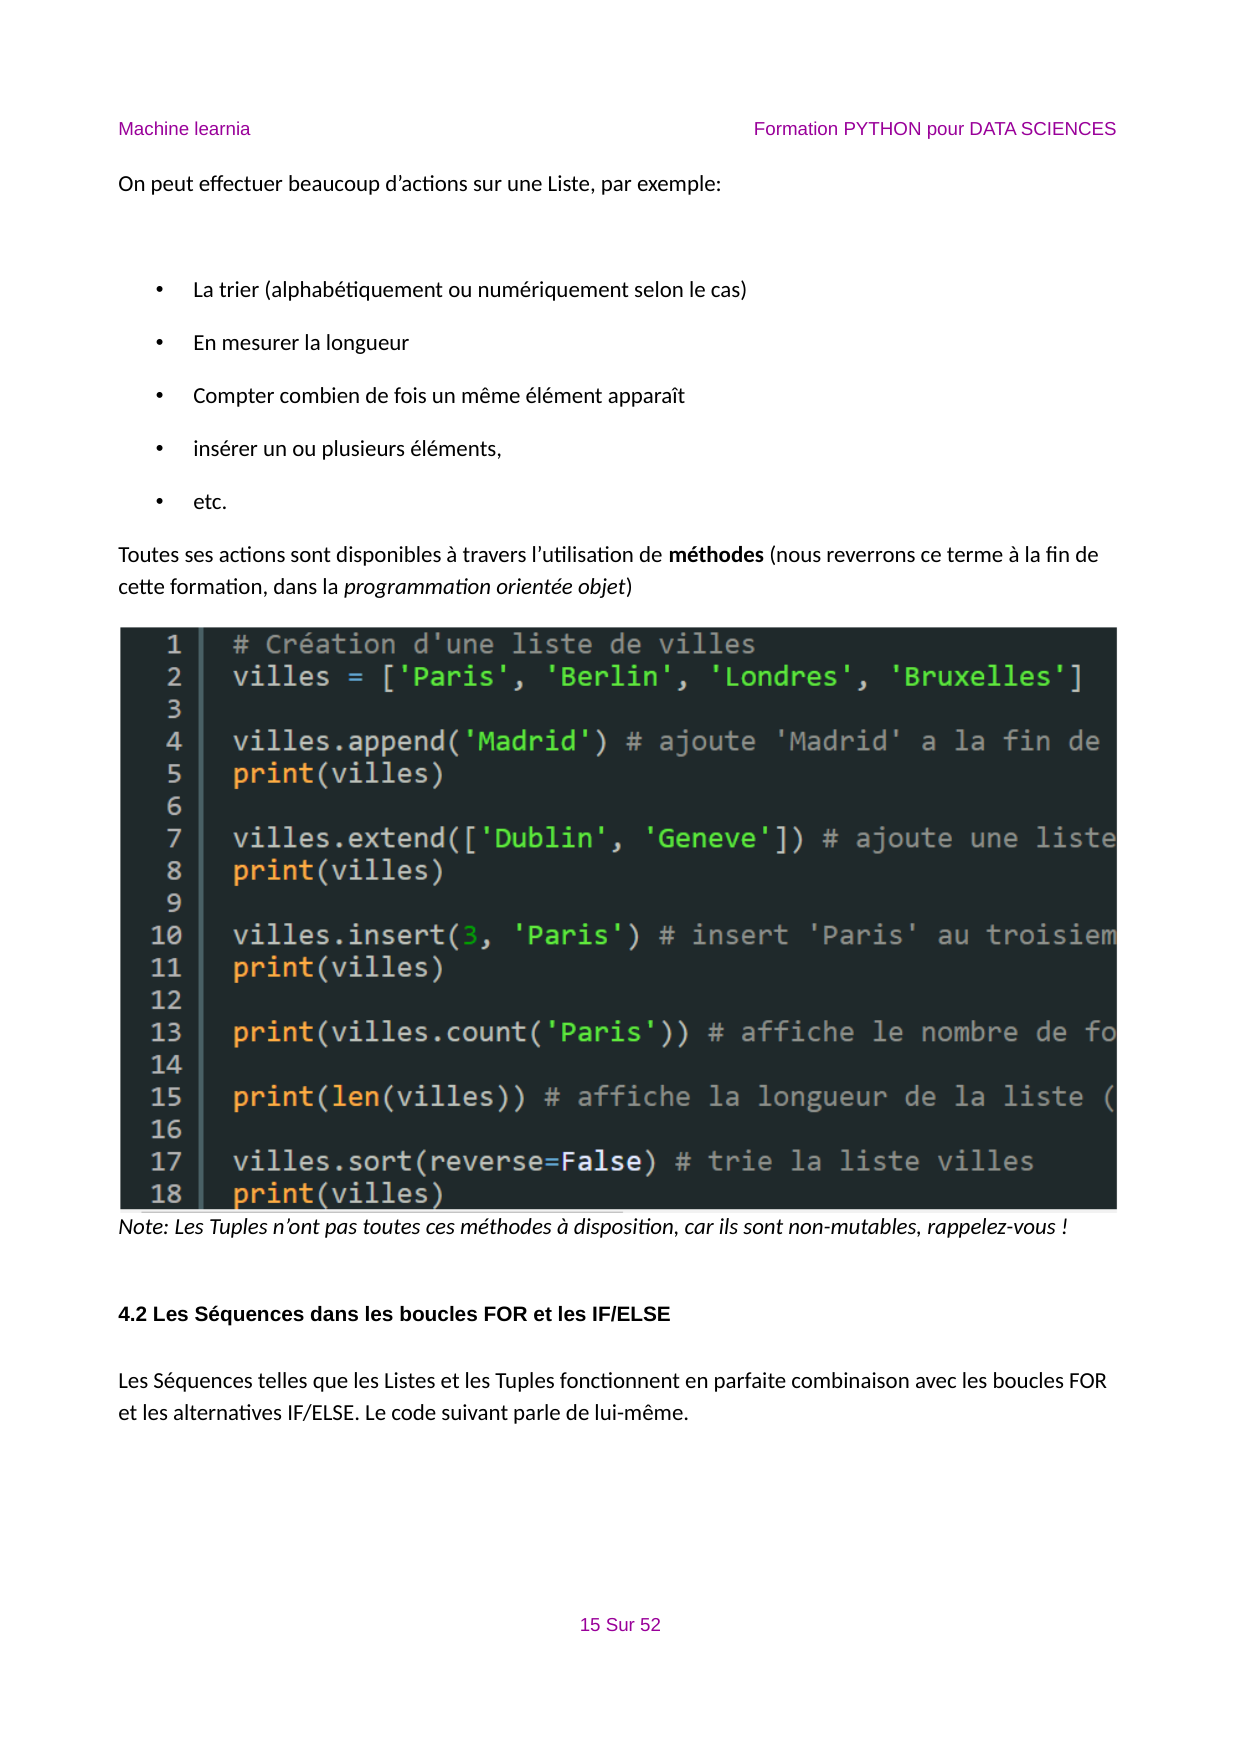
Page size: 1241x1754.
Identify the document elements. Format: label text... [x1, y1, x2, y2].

subtitle 4.2 Les Séquences dans les boucles FOR et les IF/ELSE [118, 1302, 1122, 1326]
text On peut effectuer beaucoup d’actions sur une Liste, par exemple: [118, 169, 1122, 197]
picture [118, 625, 1122, 1213]
list etc. [156, 487, 1122, 515]
list La trier (alphabétiquement ou numériquement selon le cas) [156, 275, 1122, 303]
list En mesurer la longueur [156, 328, 1122, 356]
list Compter combien de fois un même élément apparaît [156, 381, 1122, 409]
text Toutes ses actions sont disponibles à travers l’utilisation de méthodes (nous reverrons ce terme à la fin de cette formation, dans la programmation orientée objet) [118, 540, 1122, 601]
text Les Séquences telles que les Listes et les Tuples fonctionnent en parfaite combinaison avec les boucles FOR et les alternatives IF/ELSE. Le code suivant parle de lui-même. [118, 1366, 1122, 1427]
list insérer un ou plusieurs éléments, [156, 434, 1122, 462]
text Note: Les Tuples n’ont pas toutes ces méthodes à disposition, car ils sont non-mutables, rappelez-vous ! [118, 1213, 1122, 1240]
